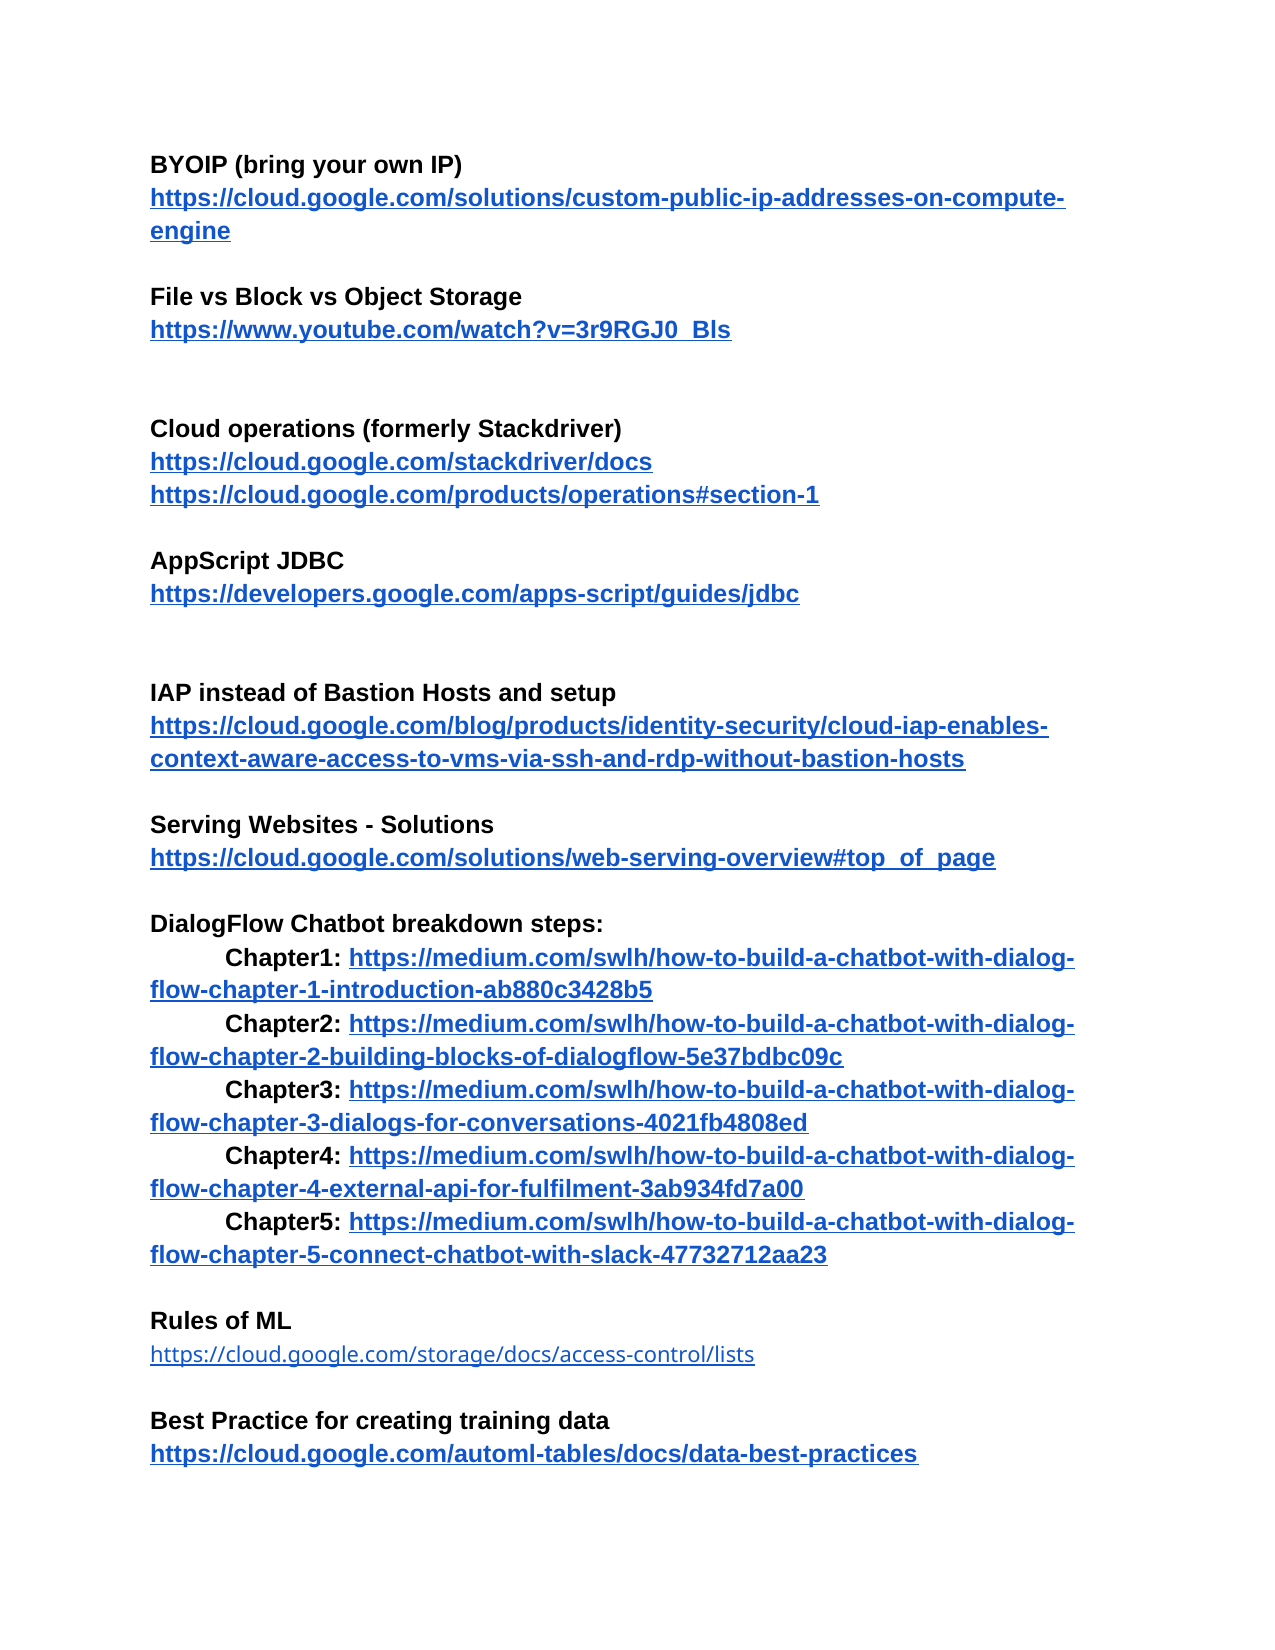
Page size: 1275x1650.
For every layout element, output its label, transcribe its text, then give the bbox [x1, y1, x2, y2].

text https://www.youtube.com/watch?v=3r9RGJ0_Bls [150, 315, 1125, 344]
text IAP instead of Bastion Hosts and setup https://cloud.google.com/blog/products/identity-security/cloud-iap-enables-context-aware-access-to-vms-via-ssh-and-rdp-without-bastion-hosts [150, 678, 1125, 773]
text Cloud operations (formerly Stackdriver) [150, 414, 1125, 443]
text https://cloud.google.com/stackdriver/docs [150, 447, 1125, 476]
text AppScript JDBC [150, 546, 1125, 575]
text Best Practice for creating training data [150, 1406, 1125, 1435]
text Chapter4: https://medium.com/swlh/how-to-build-a-chatbot-with-dialog-flow-chapter-4-external-api-for-fulfilment-3ab934fd7a00 [150, 1141, 1125, 1202]
text Serving Websites - Solutions [150, 810, 1125, 839]
text https://cloud.google.com/automl-tables/docs/data-best-practices [150, 1439, 1125, 1468]
text BYOIP (bring your own IP) [150, 150, 1125, 179]
text https://cloud.google.com/products/operations#section-1 [150, 480, 1125, 509]
text DialogFlow Chatbot breakdown steps: [150, 909, 1125, 938]
text Chapter3: https://medium.com/swlh/how-to-build-a-chatbot-with-dialog-flow-chapter-3-dialogs-for-conversations-4021fb4808ed [150, 1074, 1125, 1136]
text Rules of ML [150, 1306, 1125, 1334]
text https://developers.google.com/apps-script/guides/jdbc [150, 579, 1125, 608]
text https://cloud.google.com/solutions/custom-public-ip-addresses-on-compute-engine [150, 183, 1125, 245]
text https://cloud.google.com/solutions/web-serving-overview#top_of_page [150, 843, 1125, 872]
text Chapter2: https://medium.com/swlh/how-to-build-a-chatbot-with-dialog-flow-chapter-2-building-blocks-of-dialogflow-5e37bdbc09c [150, 1008, 1125, 1070]
text Chapter1: https://medium.com/swlh/how-to-build-a-chatbot-with-dialog-flow-chapter-1-introduction-ab880c3428b5 [150, 942, 1125, 1004]
text File vs Block vs Object Storage [150, 282, 1125, 311]
text Chapter5: https://medium.com/swlh/how-to-build-a-chatbot-with-dialog-flow-chapter-5-connect-chatbot-with-slack-47732712aa23 [150, 1207, 1125, 1268]
text https://cloud.google.com/storage/docs/access-control/lists [150, 1339, 1125, 1368]
